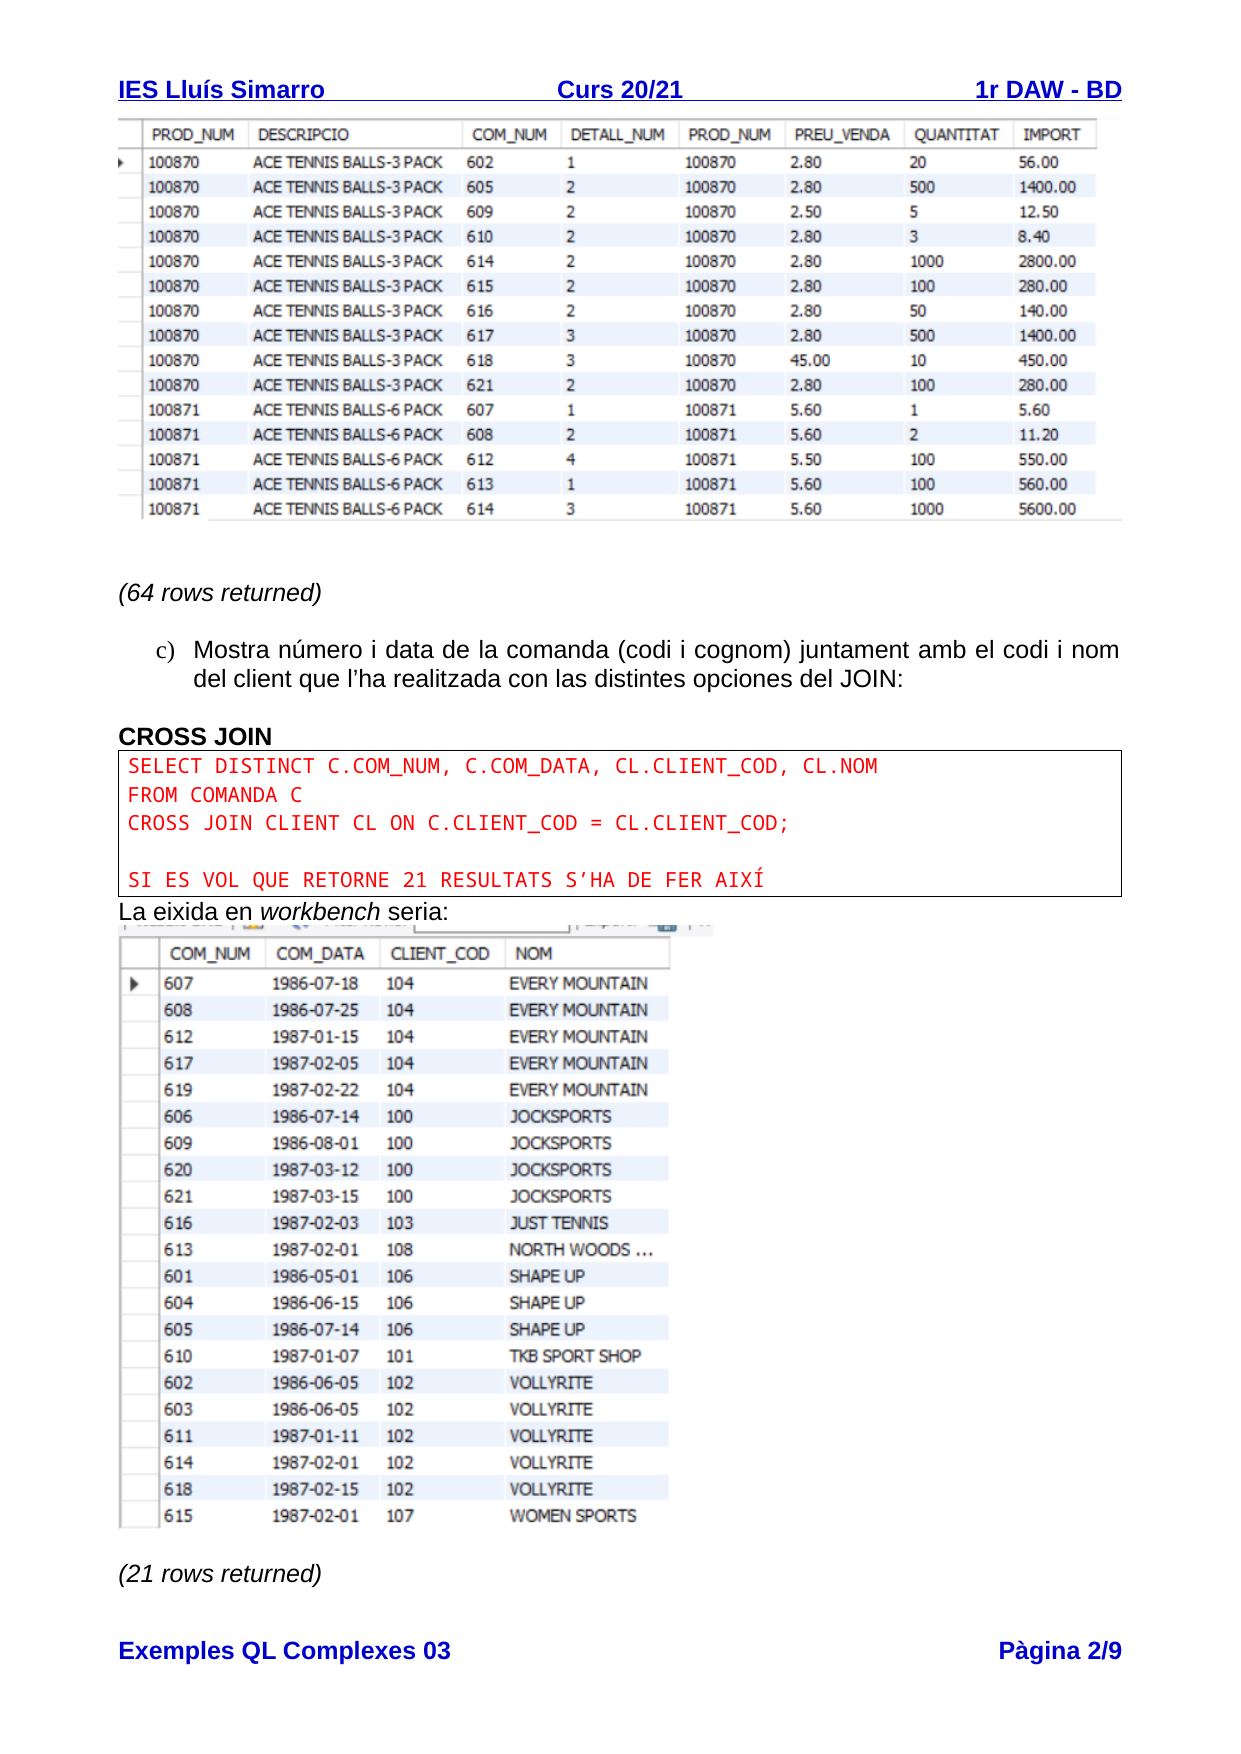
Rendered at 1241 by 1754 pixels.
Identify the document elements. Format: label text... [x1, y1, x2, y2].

text CROSS JOIN [118, 722, 1122, 750]
text (64 rows returned) [118, 578, 1122, 607]
text FROM COMANDA C [119, 779, 1121, 807]
text La eixida en workbench seria: [118, 897, 1122, 926]
text (21 rows returned) [118, 1559, 1122, 1588]
text SI ES VOL QUE RETORNE 21 RESULTATS S’HA DE FER AIXÍ [119, 864, 1121, 896]
text SELECT DISTINCT C.COM_NUM, C.COM_DATA, CL.CLIENT_COD, CL.NOM [119, 751, 1121, 779]
list Mostra número i data de la comanda (codi i cognom) juntament amb el codi i nom del client que l’ha realitzada con las distintes opciones del JOIN: [156, 635, 1122, 693]
text CROSS JOIN CLIENT CL ON C.CLIENT_COD = CL.CLIENT_COD; [119, 807, 1121, 837]
